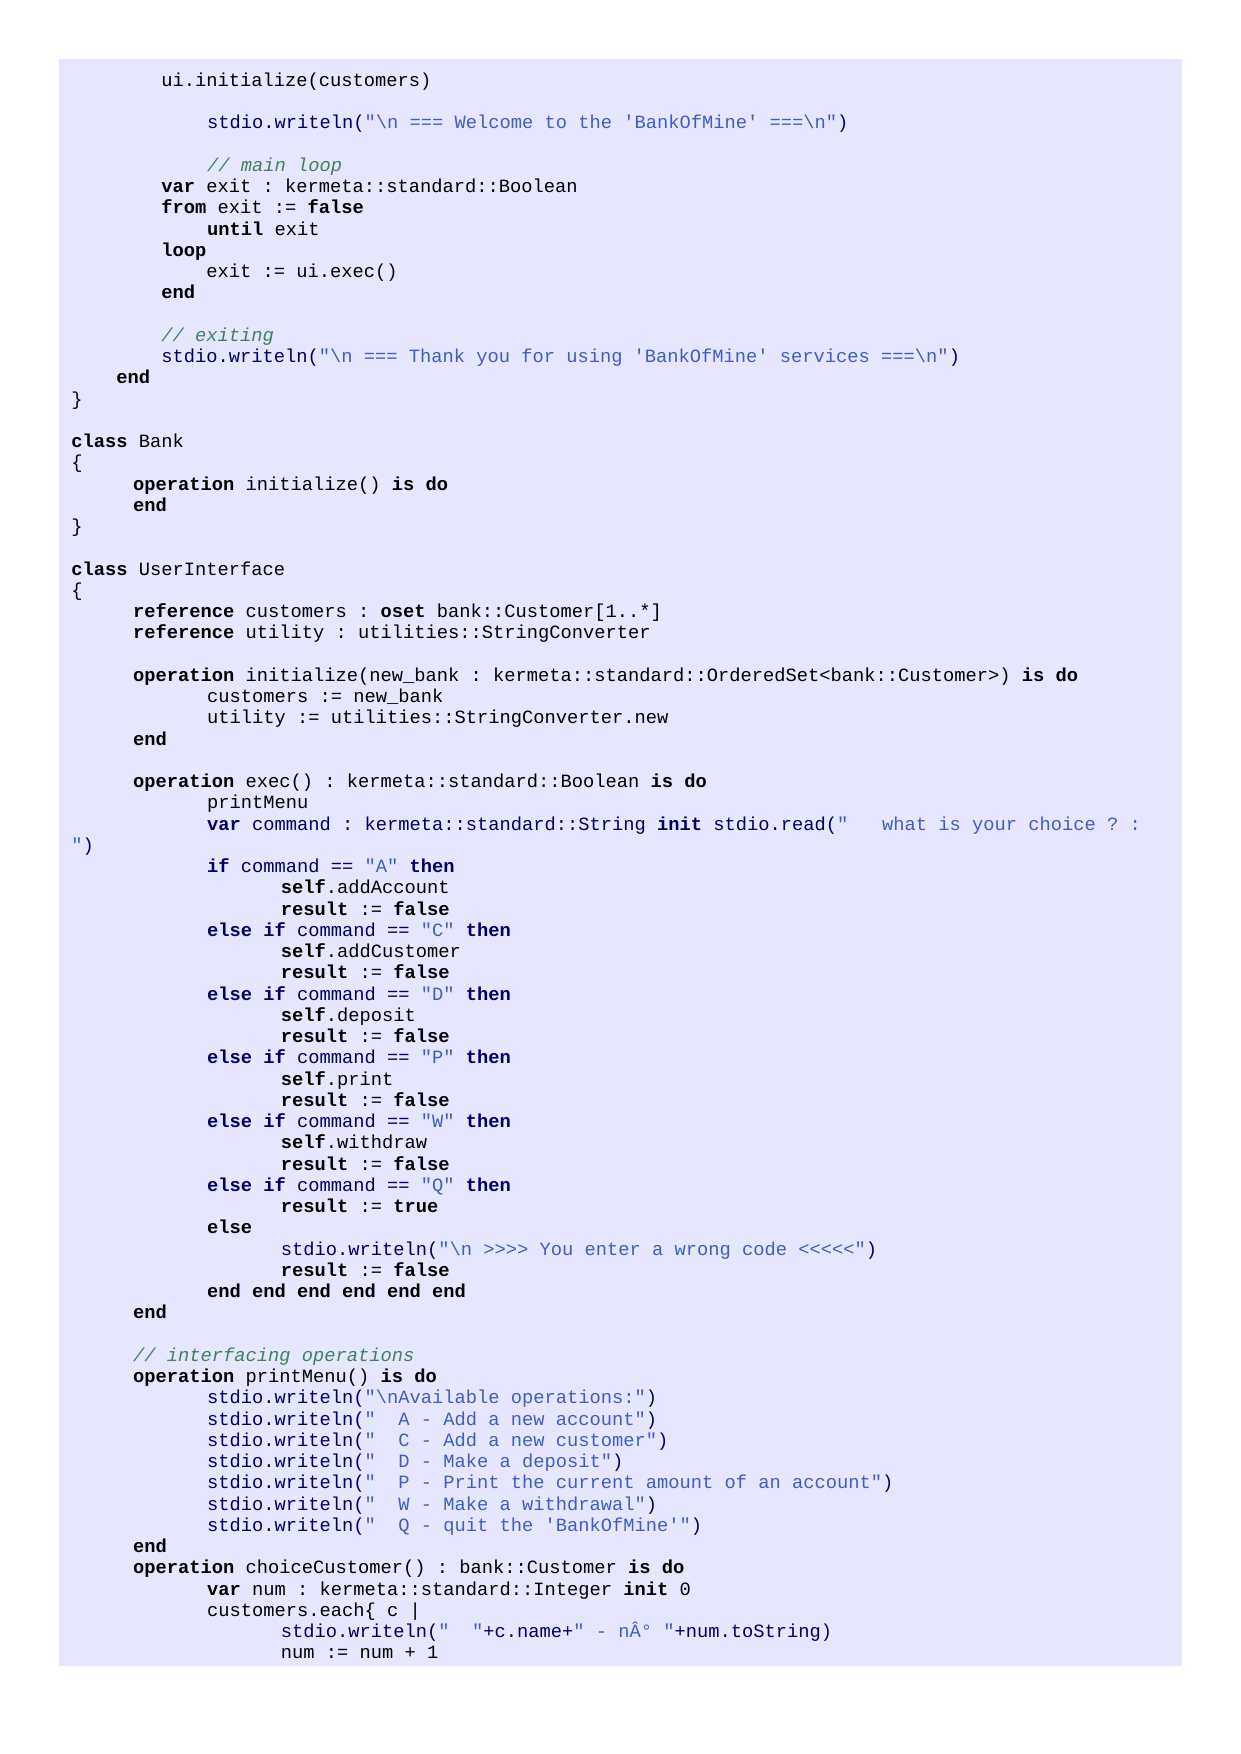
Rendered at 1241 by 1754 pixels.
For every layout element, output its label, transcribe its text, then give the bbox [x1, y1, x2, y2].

text else if command == "W" then [60, 1100, 1181, 1122]
text stdio.writeln("\nAvailable operations:") [60, 1377, 1181, 1398]
text { [60, 569, 1181, 590]
text var num : kermeta::standard::Integer init 0 [60, 1568, 1181, 1589]
text end [60, 357, 1181, 378]
text result := false [60, 1079, 1181, 1100]
text else if command == "P" then [60, 1037, 1181, 1058]
text end [60, 1292, 1181, 1313]
text stdio.writeln("\n === Thank you for using 'BankOfMine' services ===\n") [60, 335, 1181, 357]
text self.addAccount [60, 867, 1181, 888]
text ui.initialize(customers) [60, 60, 1181, 80]
text end [60, 484, 1181, 505]
text else if command == "Q" then [60, 1164, 1181, 1185]
text self.print [60, 1058, 1181, 1079]
text self.deposit [60, 994, 1181, 1015]
text else if command == "C" then [60, 909, 1181, 930]
text stdio.writeln("\n === Welcome to the 'BankOfMine' ===\n") [60, 102, 1181, 123]
text operation exec() : kermeta::standard::Boolean is do [60, 760, 1181, 782]
text } [60, 505, 1181, 527]
text { [60, 442, 1181, 463]
text operation choiceCustomer() : bank::Customer is do [60, 1547, 1181, 1568]
text class UserInterface [60, 548, 1181, 569]
text end end end end end end [60, 1270, 1181, 1292]
text // main loop [60, 144, 1181, 165]
text from exit := false [60, 187, 1181, 208]
text else [60, 1207, 1181, 1228]
text result := false [60, 1143, 1181, 1164]
text stdio.writeln(" W - Make a withdrawal") [60, 1483, 1181, 1504]
text } [60, 378, 1181, 399]
text stdio.writeln("\n >>>> You enter a wrong code <<<<<") [60, 1228, 1181, 1249]
text stdio.writeln(" C - Add a new customer") [60, 1419, 1181, 1440]
text stdio.writeln(" P - Print the current amount of an account") [60, 1462, 1181, 1483]
text num := num + 1 [60, 1632, 1181, 1665]
text var command : kermeta::standard::String init stdio.read(" what is your choice ? : ") [60, 803, 1181, 845]
text class Bank [60, 420, 1181, 442]
text utility := utilities::StringConverter.new [60, 697, 1181, 718]
text reference utility : utilities::StringConverter [60, 612, 1181, 633]
text else if command == "D" then [60, 973, 1181, 994]
text result := true [60, 1185, 1181, 1207]
text // interfacing operations [60, 1334, 1181, 1355]
text reference customers : oset bank::Customer[1..*] [60, 590, 1181, 612]
text self.addCustomer [60, 930, 1181, 952]
text loop [60, 229, 1181, 250]
text customers := new_bank [60, 675, 1181, 697]
text if command == "A" then [60, 845, 1181, 867]
text stdio.writeln(" D - Make a deposit") [60, 1440, 1181, 1462]
text printMenu [60, 782, 1181, 803]
text result := false [60, 952, 1181, 973]
text operation initialize() is do [60, 463, 1181, 484]
text exit := ui.exec() [60, 250, 1181, 272]
text stdio.writeln(" "+c.name+" - nÂ° "+num.toString) [60, 1610, 1181, 1632]
text result := false [60, 888, 1181, 909]
text result := false [60, 1249, 1181, 1270]
text result := false [60, 1015, 1181, 1037]
text stdio.writeln(" Q - quit the 'BankOfMine'") [60, 1504, 1181, 1525]
text end [60, 1525, 1181, 1547]
text operation printMenu() is do [60, 1355, 1181, 1377]
text stdio.writeln(" A - Add a new account") [60, 1398, 1181, 1419]
text operation initialize(new_bank : kermeta::standard::OrderedSet<bank::Customer>) is do [60, 654, 1181, 675]
text self.withdraw [60, 1122, 1181, 1143]
text until exit [60, 208, 1181, 229]
text // exiting [60, 314, 1181, 335]
text end [60, 718, 1181, 739]
text customers.each{ c | [60, 1589, 1181, 1610]
text var exit : kermeta::standard::Boolean [60, 165, 1181, 187]
text end [60, 272, 1181, 293]
